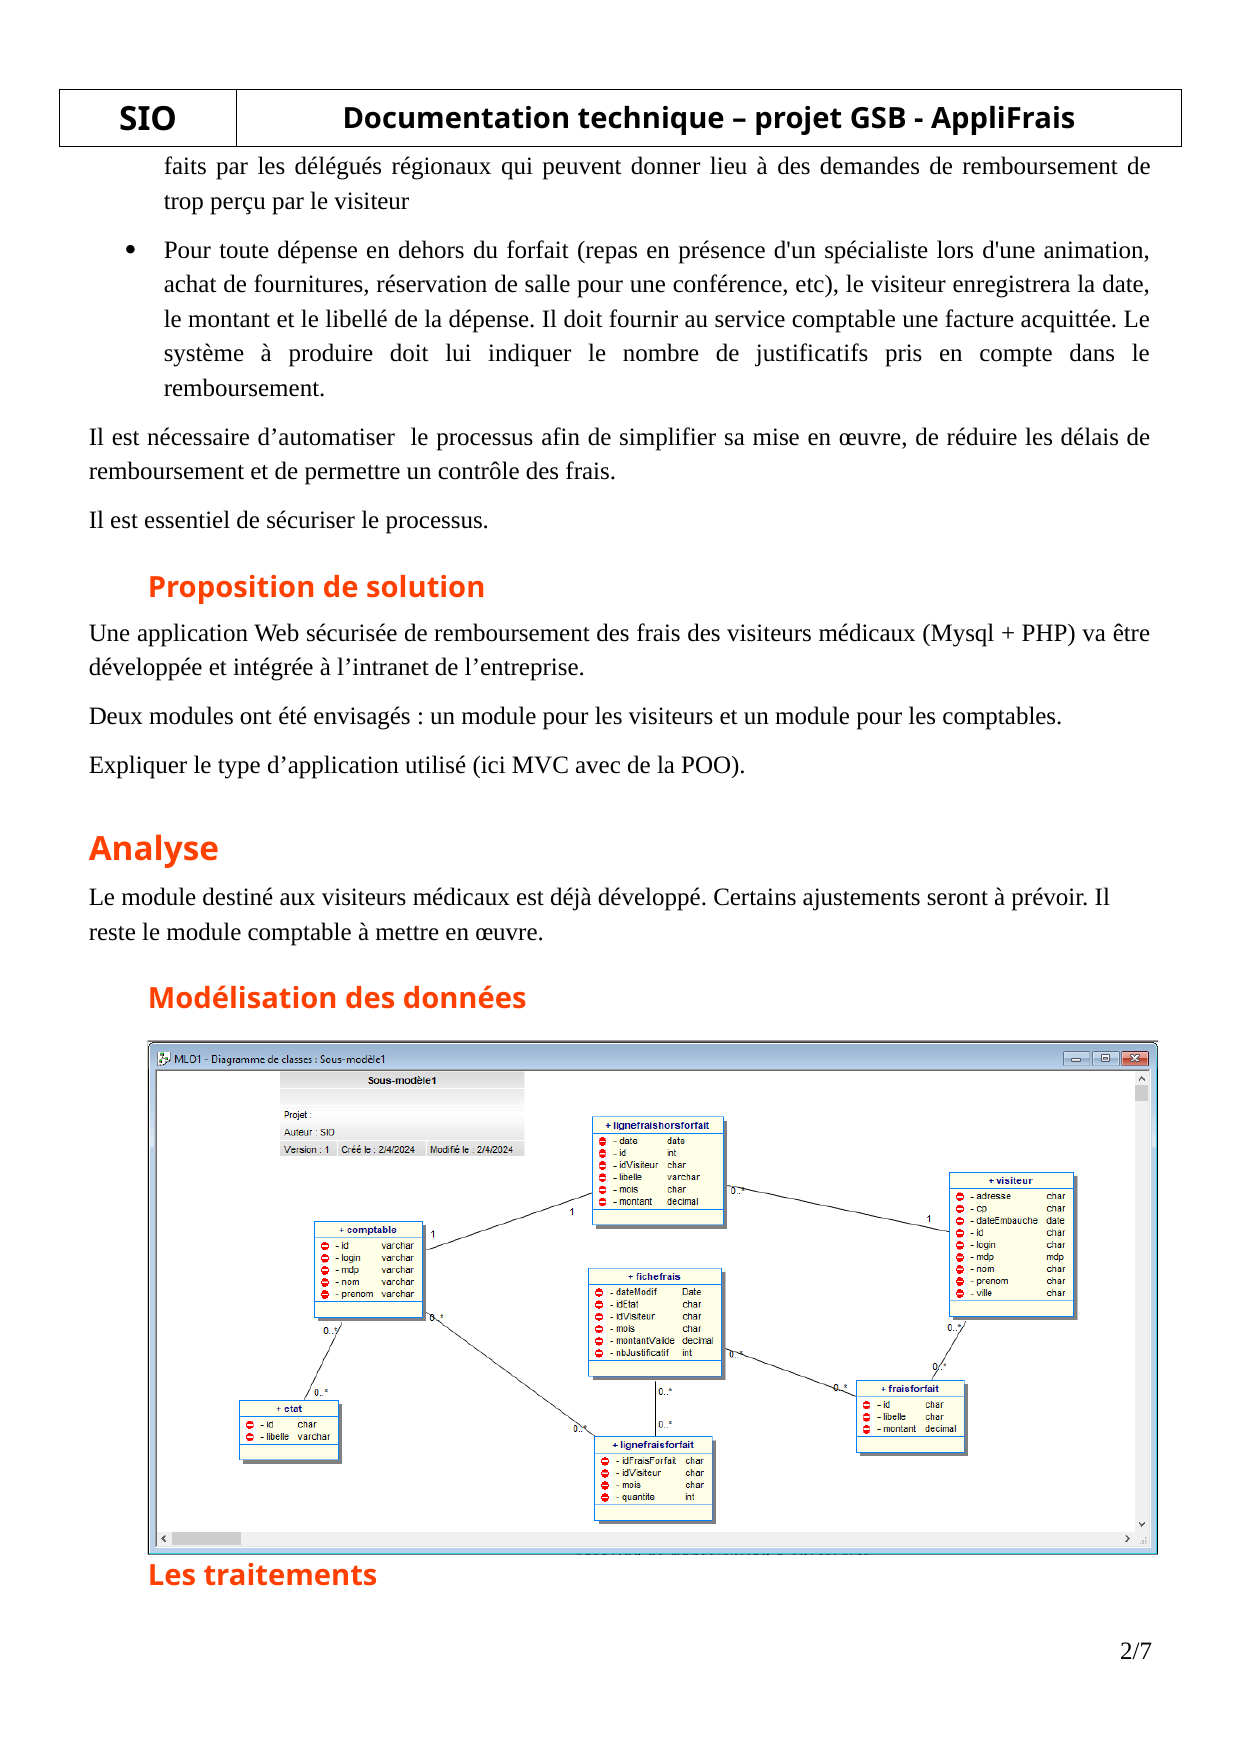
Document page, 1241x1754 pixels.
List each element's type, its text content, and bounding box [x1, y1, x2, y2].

list faits par les délégués régionaux qui peuvent donner lieu à des demandes de remboursement de trop perçu par le visiteur [126, 151, 1152, 214]
subtitle Proposition de solution [148, 566, 1152, 606]
subtitle Modélisation des données [148, 977, 1152, 1017]
text Expliquer le type d’application utilisé (ici MVC avec de la POO). [88, 750, 1152, 779]
subtitle Les traitements [148, 1555, 1152, 1594]
text Il est nécessaire d’automatiser le processus afin de simplifier sa mise en œuvre, de réduire les délais de remboursement et de permettre un contrôle des frais. [88, 422, 1152, 485]
text Le module destiné aux visiteurs médicaux est déjà développé. Certains ajustements seront à prévoir. Il reste le module comptable à mettre en œuvre. [88, 882, 1152, 945]
subtitle Analyse [88, 824, 1152, 870]
text Deux modules ont été envisagés : un module pour les visiteurs et un module pour les comptables. [88, 701, 1152, 730]
list Pour toute dépense en dehors du forfait (repas en présence d'un spécialiste lors d'une animation, achat de fournitures, réservation de salle pour une conférence, etc), le visiteur enregistrera la date, le montant et le libellé de la dépense. Il doit fournir au service comptable une facture acquittée. Le système à produire doit lui indiquer le nombre de justificatifs pris en compte dans le remboursement. [126, 235, 1152, 401]
text Une application Web sécurisée de remboursement des frais des visiteurs médicaux (Mysql + PHP) va être développée et intégrée à l’intranet de l’entreprise. [88, 618, 1152, 681]
text Il est essentiel de sécuriser le processus. [88, 505, 1152, 534]
